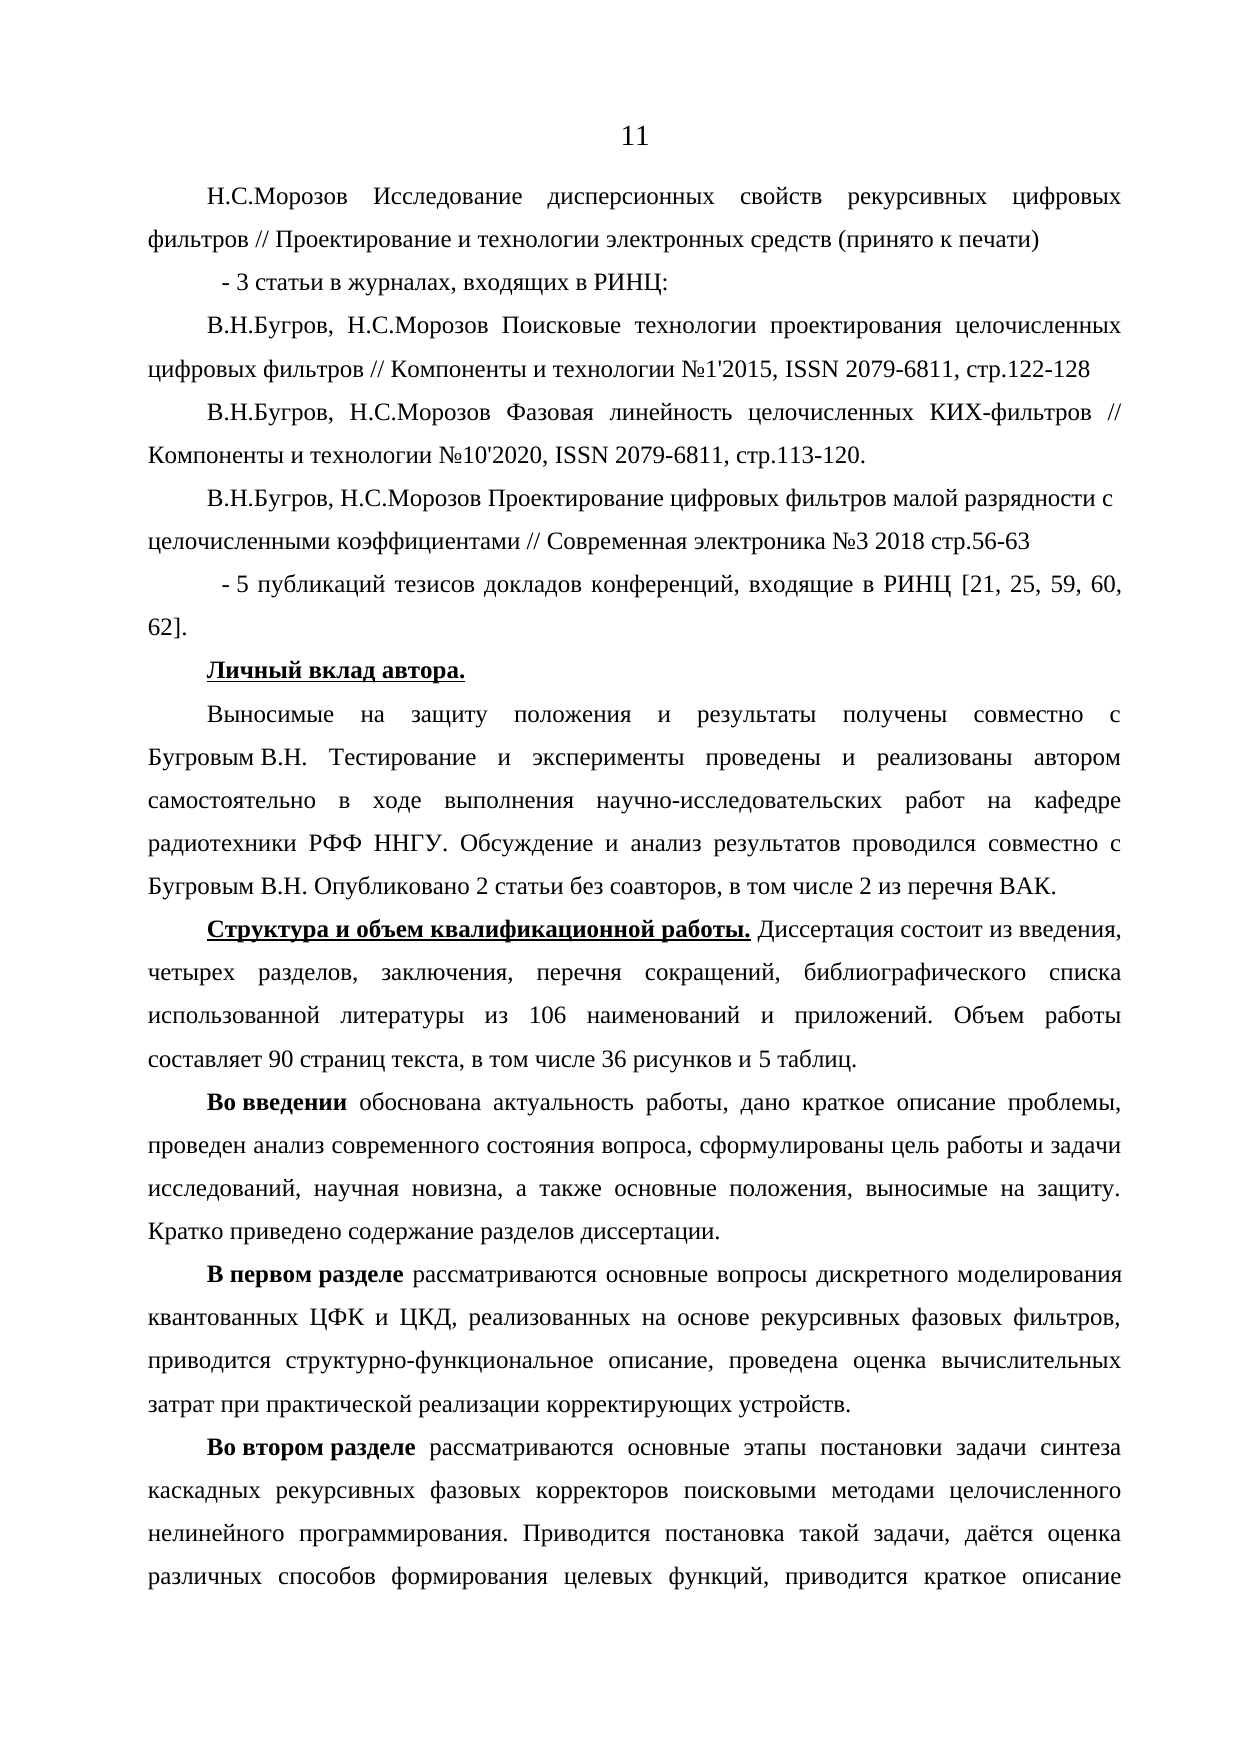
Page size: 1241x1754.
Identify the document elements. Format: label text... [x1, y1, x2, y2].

text В.Н.Бугров, Н.С.Морозов Проектирование цифровых фильтров малой разрядности с целочисленными коэффициентами // Современная электроника №3 2018 стр.56-63 [148, 483, 1122, 555]
text В.Н.Бугров, Н.С.Морозов Поисковые технологии проектирования целочисленных цифровых фильтров // Компоненты и технологии №1'2015, ISSN 2079-6811, стр.122-128 [148, 311, 1122, 382]
text Н.С.Морозов Исследование дисперсионных свойств рекурсивных цифровых фильтров // Проектирование и технологии электронных средств (принято к печати) [148, 181, 1122, 253]
text Личный вклад автора. [148, 656, 1122, 684]
text - 3 статьи в журналах, входящих в РИНЦ: [148, 267, 1122, 296]
text Во втором разделе рассматриваются основные этапы постановки задачи синтеза каскадных рекурсивных фазовых корректоров поисковыми методами целочисленного нелинейного программирования. Приводится постановка такой задачи, даётся оценка различных способов формирования целевых функций, приводится краткое описание [148, 1432, 1122, 1590]
text Во введении обоснована актуальность работы, дано краткое описание проблемы, проведен анализ современного состояния вопроса, сформулированы цель работы и задачи исследований, научная новизна, а также основные положения, выносимые на защиту. Кратко приведено содержание разделов диссертации. [148, 1087, 1122, 1245]
text В.Н.Бугров, Н.С.Морозов Фазовая линейность целочисленных КИХ-фильтров // Компоненты и технологии №10'2020, ISSN 2079-6811, стр.113-120. [148, 397, 1122, 469]
text В первом разделе рассматриваются основные вопросы дискретного моделирования квантованных ЦФК и ЦКД, реализованных на основе рекурсивных фазовых фильтров, приводится структурно-функциональное описание, проведена оценка вычислительных затрат при практической реализации корректирующих устройств. [148, 1259, 1122, 1417]
text - 5 публикаций тезисов докладов конференций, входящие в РИНЦ [21, 25, 59, 60, 62]. [148, 569, 1122, 641]
text Структура и объем квалификационной работы. Диссертация состоит из введения, четырех разделов, заключения, перечня сокращений, библиографического списка использованной литературы из 106 наименований и приложений. Объем работы составляет 90 страниц текста, в том числе 36 рисунков и 5 таблиц. [148, 914, 1122, 1072]
text Выносимые на защиту положения и результаты получены совместно с Бугровым В.Н. Тестирование и эксперименты проведены и реализованы автором самостоятельно в ходе выполнения научно-исследовательских работ на кафедре радиотехники РФФ ННГУ. Обсуждение и анализ результатов проводился совместно с Бугровым В.Н. Опубликовано 2 статьи без соавторов, в том числе 2 из перечня ВАК. [148, 699, 1122, 900]
